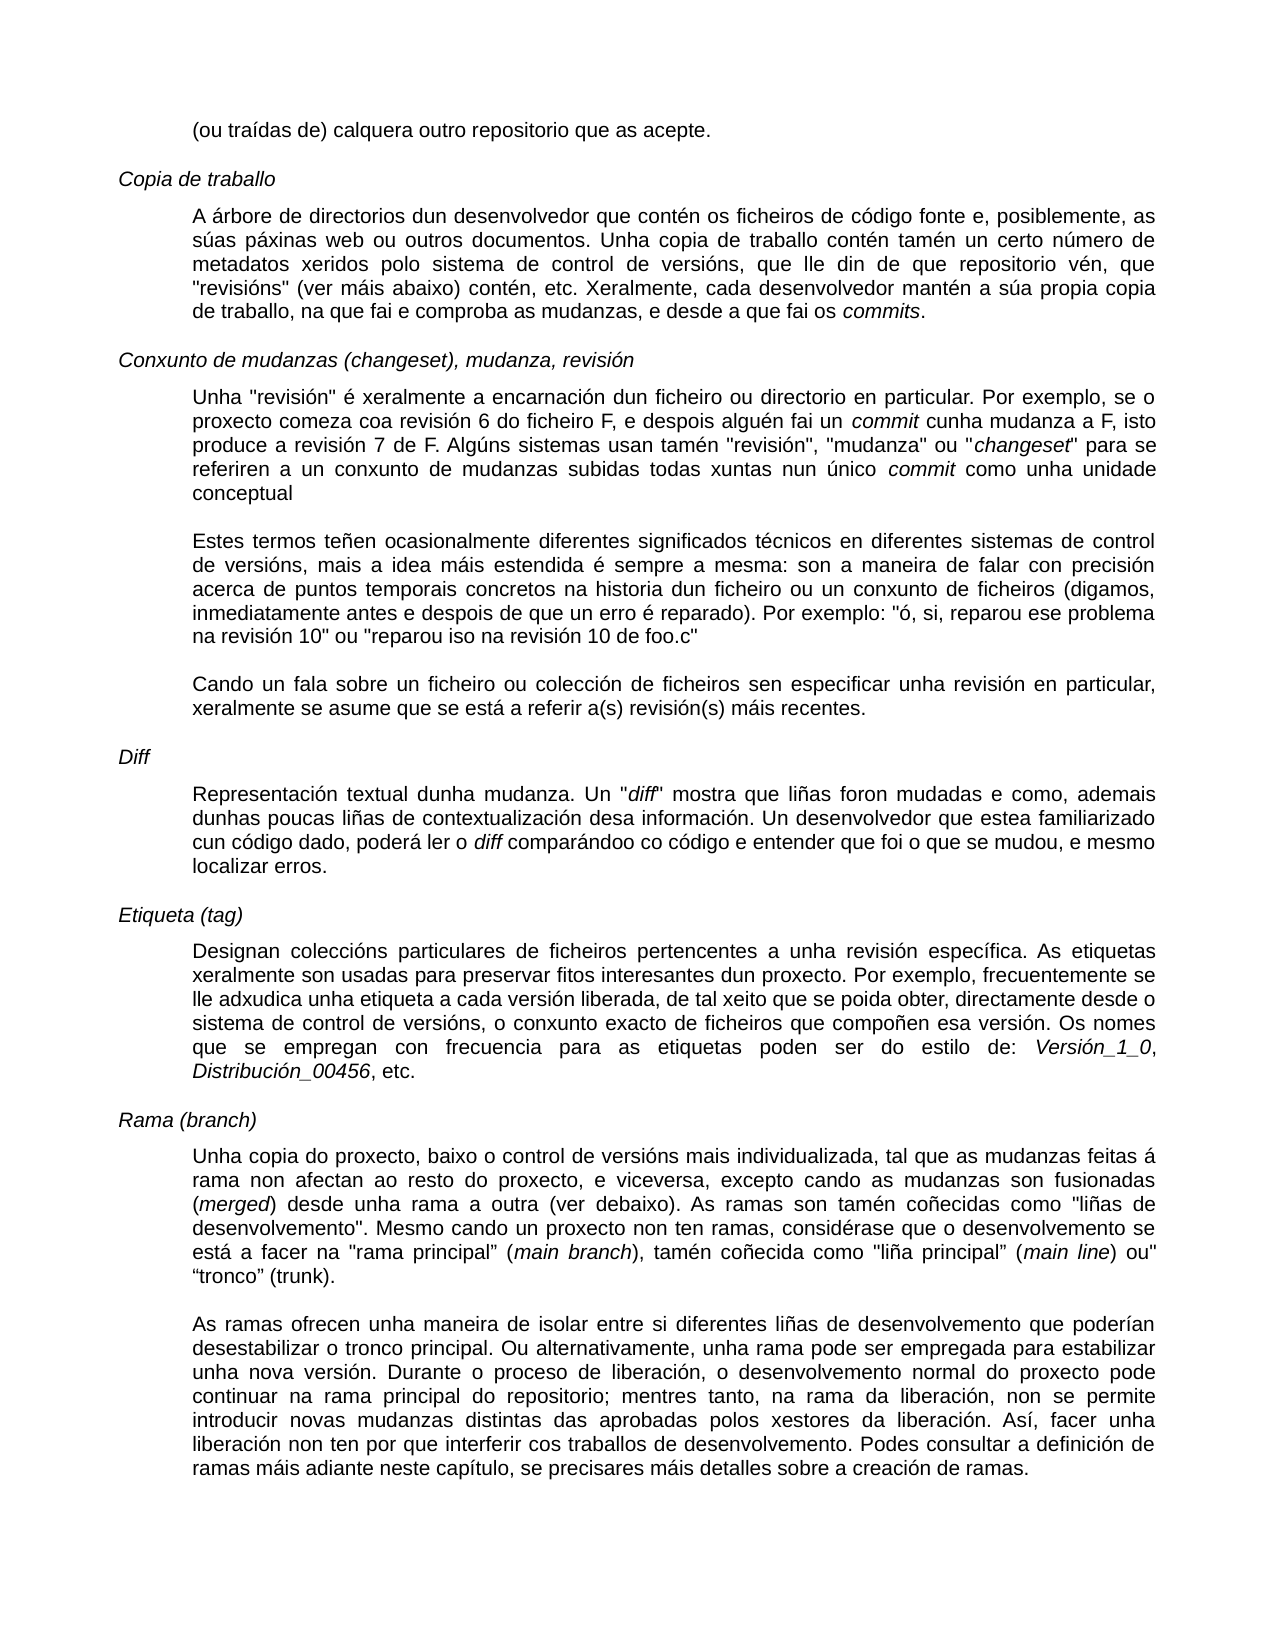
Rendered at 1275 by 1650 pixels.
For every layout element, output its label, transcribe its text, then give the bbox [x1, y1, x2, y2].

subtitle Diff [118, 745, 1157, 769]
text Designan coleccións particulares de ficheiros pertencentes a unha revisión específica. As etiquetas xeralmente son usadas para preservar fitos interesantes dun proxecto. Por exemplo, frecuentemente se lle adxudica unha etiqueta a cada versión liberada, de tal xeito que se poida obter, directamente desde o sistema de control de versións, o conxunto exacto de ficheiros que compoñen esa versión. Os nomes que se empregan con frecuencia para as etiquetas poden ser do estilo de: Versión_1_0, Distribución_00456, etc. [192, 939, 1157, 1083]
text (ou traídas de) calquera outro repositorio que as acepte. [192, 118, 1157, 142]
text Unha "revisión" é xeralmente a encarnación dun ficheiro ou directorio en particular. Por exemplo, se o proxecto comeza coa revisión 6 do ficheiro F, e despois alguén fai un commit cunha mudanza a F, isto produce a revisión 7 de F. Algúns sistemas usan tamén "revisión", "mudanza" ou "changeset" para se referiren a un conxunto de mudanzas subidas todas xuntas nun único commit como unha unidade conceptual [192, 385, 1157, 504]
text Unha copia do proxecto, baixo o control de versións mais individualizada, tal que as mudanzas feitas á rama non afectan ao resto do proxecto, e viceversa, excepto cando as mudanzas son fusionadas (merged) desde unha rama a outra (ver debaixo). As ramas son tamén coñecidas como "liñas de desenvolvemento". Mesmo cando un proxecto non ten ramas, considérase que o desenvolvemento se está a facer na "rama principal” (main branch), tamén coñecida como "liña principal” (main line) ou" “tronco” (trunk). [192, 1144, 1157, 1288]
subtitle Rama (branch) [118, 1108, 1157, 1132]
subtitle Etiqueta (tag) [118, 902, 1157, 926]
text Representación textual dunha mudanza. Un "diff" mostra que liñas foron mudadas e como, ademais dunhas poucas liñas de contextualización desa información. Un desenvolvedor que estea familiarizado cun código dado, poderá ler o diff comparándoo co código e entender que foi o que se mudou, e mesmo localizar erros. [192, 782, 1157, 877]
text Cando un fala sobre un ficheiro ou colección de ficheiros sen especificar unha revisión en particular, xeralmente se asume que se está a referir a(s) revisión(s) máis recentes. [192, 672, 1157, 720]
text A árbore de directorios dun desenvolvedor que contén os ficheiros de código fonte e, posiblemente, as súas páxinas web ou outros documentos. Unha copia de traballo contén tamén un certo número de metadatos xeridos polo sistema de control de versións, que lle din de que repositorio vén, que "revisións" (ver máis abaixo) contén, etc. Xeralmente, cada desenvolvedor mantén a súa propia copia de traballo, na que fai e comproba as mudanzas, e desde a que fai os commits. [192, 203, 1157, 323]
subtitle Conxunto de mudanzas (changeset), mudanza, revisión [118, 348, 1157, 372]
text As ramas ofrecen unha maneira de isolar entre si diferentes liñas de desenvolvemento que poderían desestabilizar o tronco principal. Ou alternativamente, unha rama pode ser empregada para estabilizar unha nova versión. Durante o proceso de liberación, o desenvolvemento normal do proxecto pode continuar na rama principal do repositorio; mentres tanto, na rama da liberación, non se permite introducir novas mudanzas distintas das aprobadas polos xestores da liberación. Así, facer unha liberación non ten por que interferir cos traballos de desenvolvemento. Podes consultar a definición de ramas máis adiante neste capítulo, se precisares máis detalles sobre a creación de ramas. [192, 1312, 1157, 1479]
subtitle Copia de traballo [118, 167, 1157, 191]
text Estes termos teñen ocasionalmente diferentes significados técnicos en diferentes sistemas de control de versións, mais a idea máis estendida é sempre a mesma: son a maneira de falar con precisión acerca de puntos temporais concretos na historia dun ficheiro ou un conxunto de ficheiros (digamos, inmediatamente antes e despois de que un erro é reparado). Por exemplo: "ó, si, reparou ese problema na revisión 10" ou "reparou iso na revisión 10 de foo.c" [192, 528, 1157, 648]
